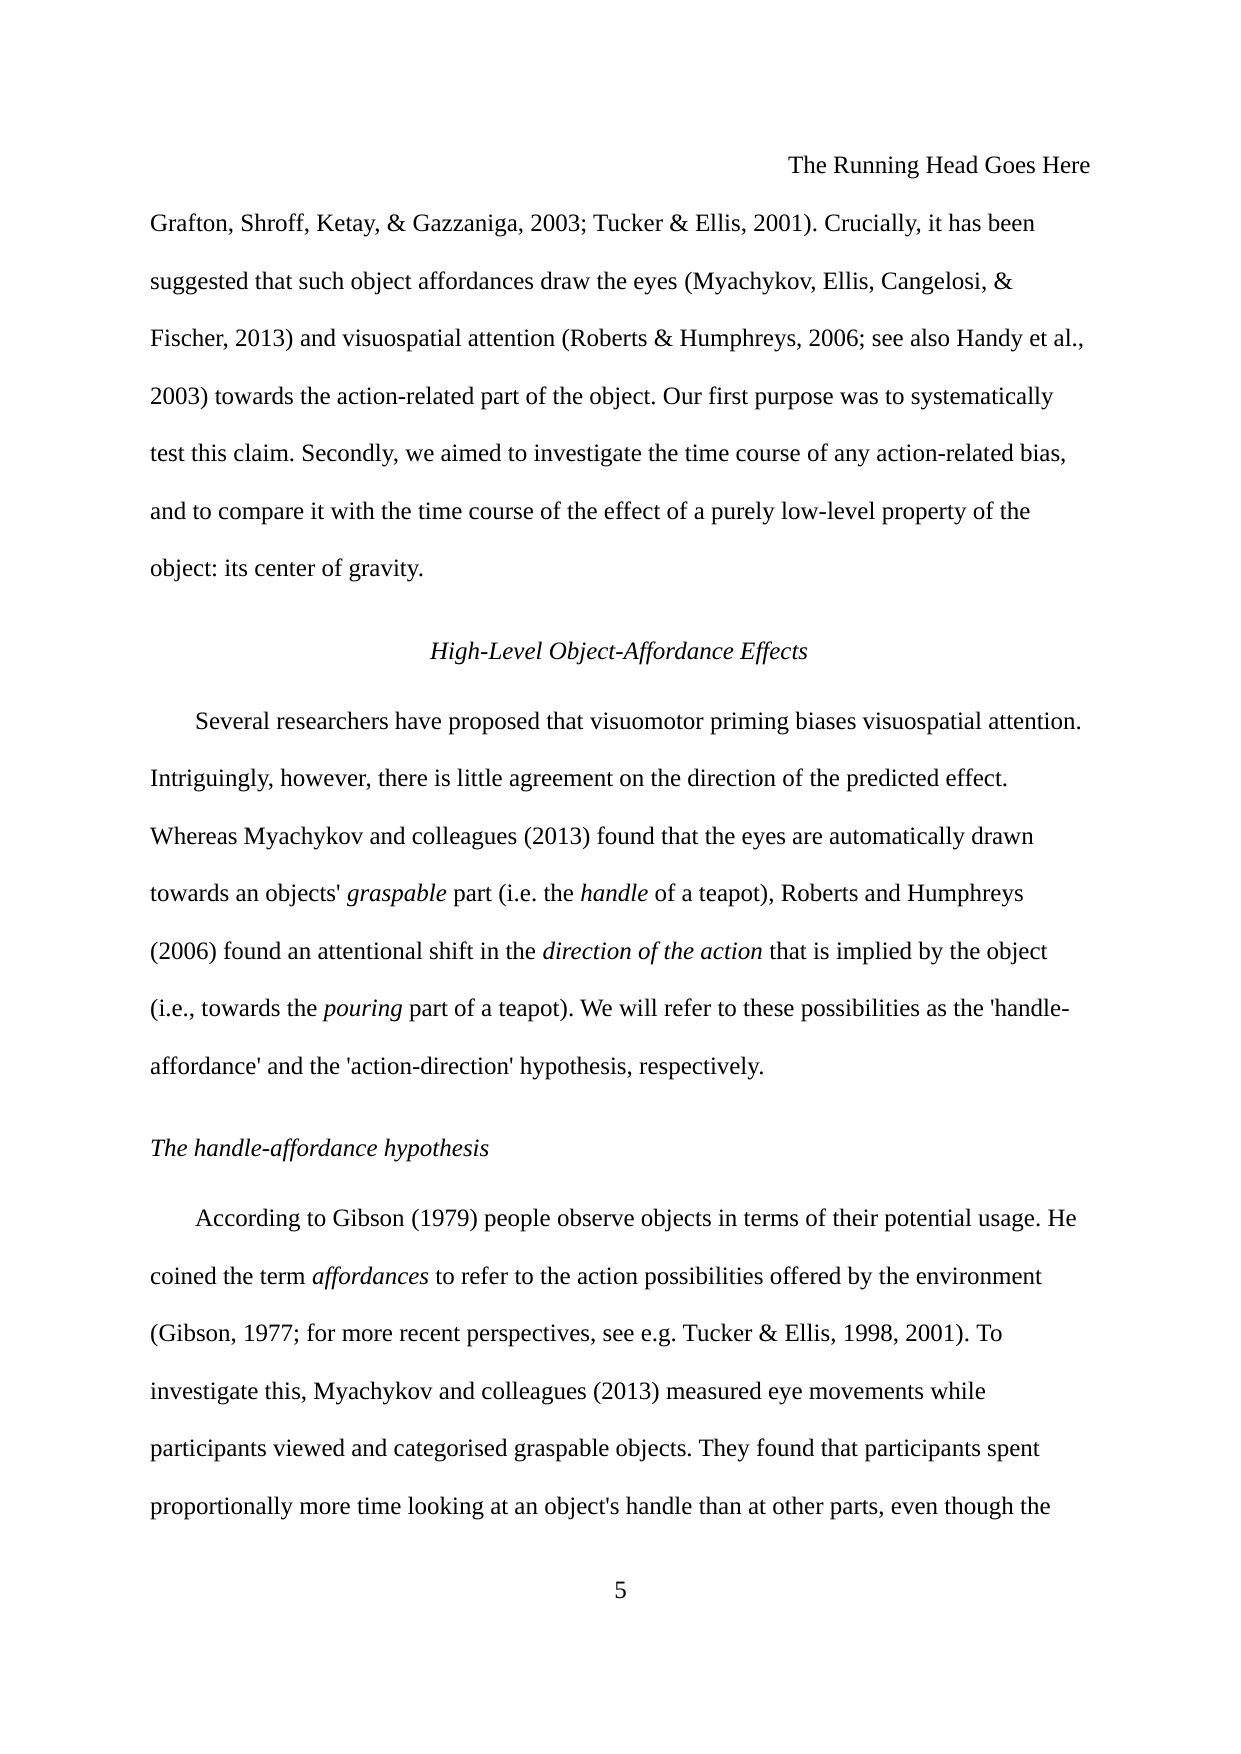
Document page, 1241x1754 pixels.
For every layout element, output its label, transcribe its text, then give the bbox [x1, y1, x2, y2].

subtitle The handle-affordance hypothesis [150, 1133, 1091, 1162]
text Grafton, Shroff, Ketay, & Gazzaniga, 2003; Tucker & Ellis, 2001). Crucially, it has been suggested that such object affordances draw the eyes (Myachykov, Ellis, Cangelosi, & Fischer, 2013) and visuospatial attention (Roberts & Humphreys, 2006; see also Handy et al., 2003) towards the action-related part of the object. Our first purpose was to systematically test this claim. Secondly, we aimed to investigate the time course of any action-related bias, and to compare it with the time course of the effect of a purely low-level property of the object: its center of gravity. [150, 208, 1091, 582]
text According to Gibson (1979) people observe objects in terms of their potential usage. He coined the term affordances to refer to the action possibilities offered by the environment (Gibson, 1977; for more recent perspectives, see e.g. Tucker & Ellis, 1998, 2001). To investigate this, Myachykov and colleagues (2013) measured eye movements while participants viewed and categorised graspable objects. They found that participants spent proportionally more time looking at an object's handle than at other parts, even though the [150, 1203, 1091, 1519]
subtitle High-Level Object-Affordance Effects [150, 636, 1091, 664]
text Several researchers have proposed that visuomotor priming biases visuospatial attention. Intriguingly, however, there is little agreement on the direction of the predicted effect. Whereas Myachykov and colleagues (2013) found that the eyes are automatically drawn towards an objects' graspable part (i.e. the handle of a teapot), Roberts and Humphreys (2006) found an attentional shift in the direction of the action that is implied by the object (i.e., towards the pouring part of a teapot). We will refer to these possibilities as the 'handle-affordance' and the 'action-direction' hypothesis, respectively. [150, 706, 1091, 1079]
